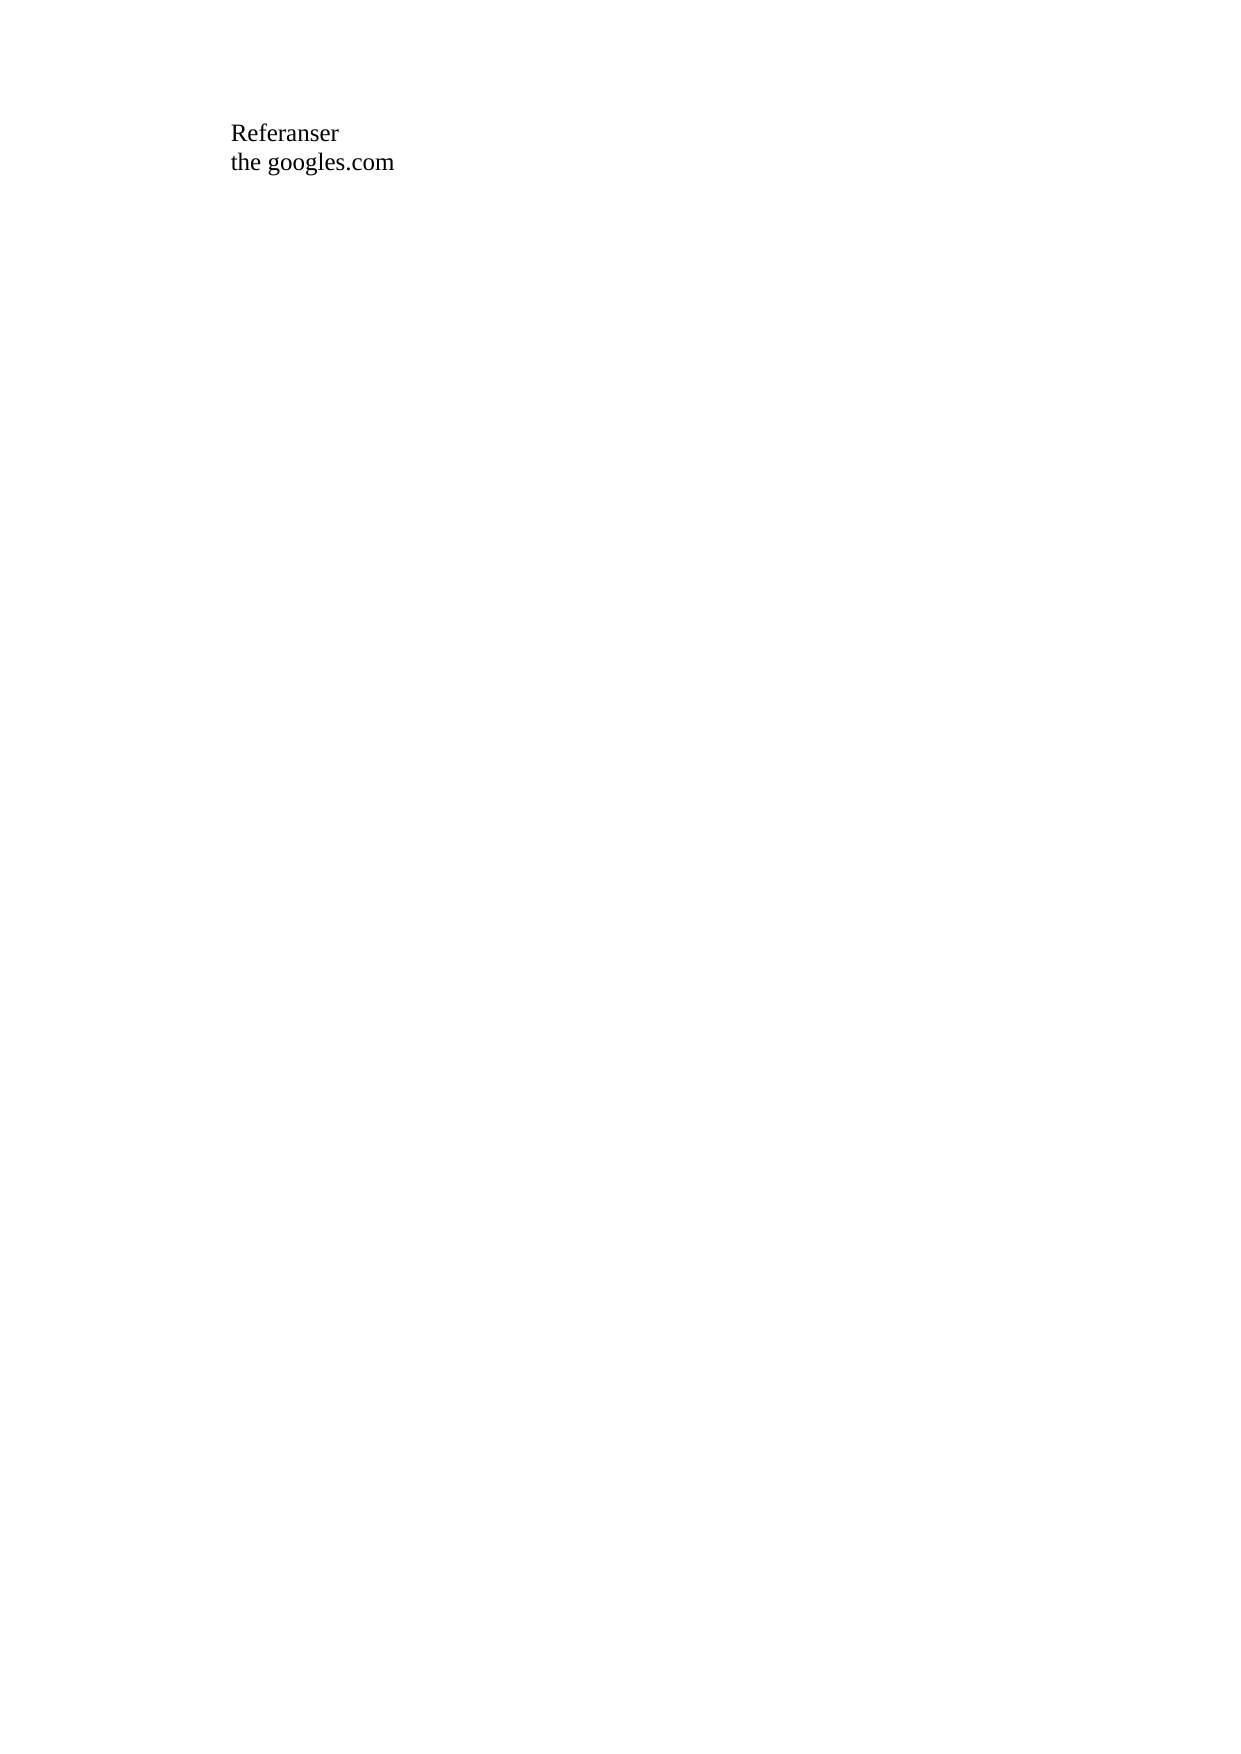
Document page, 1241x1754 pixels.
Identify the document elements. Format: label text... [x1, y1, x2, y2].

list the googles.com [193, 147, 1122, 176]
list Referanser [193, 118, 1122, 147]
